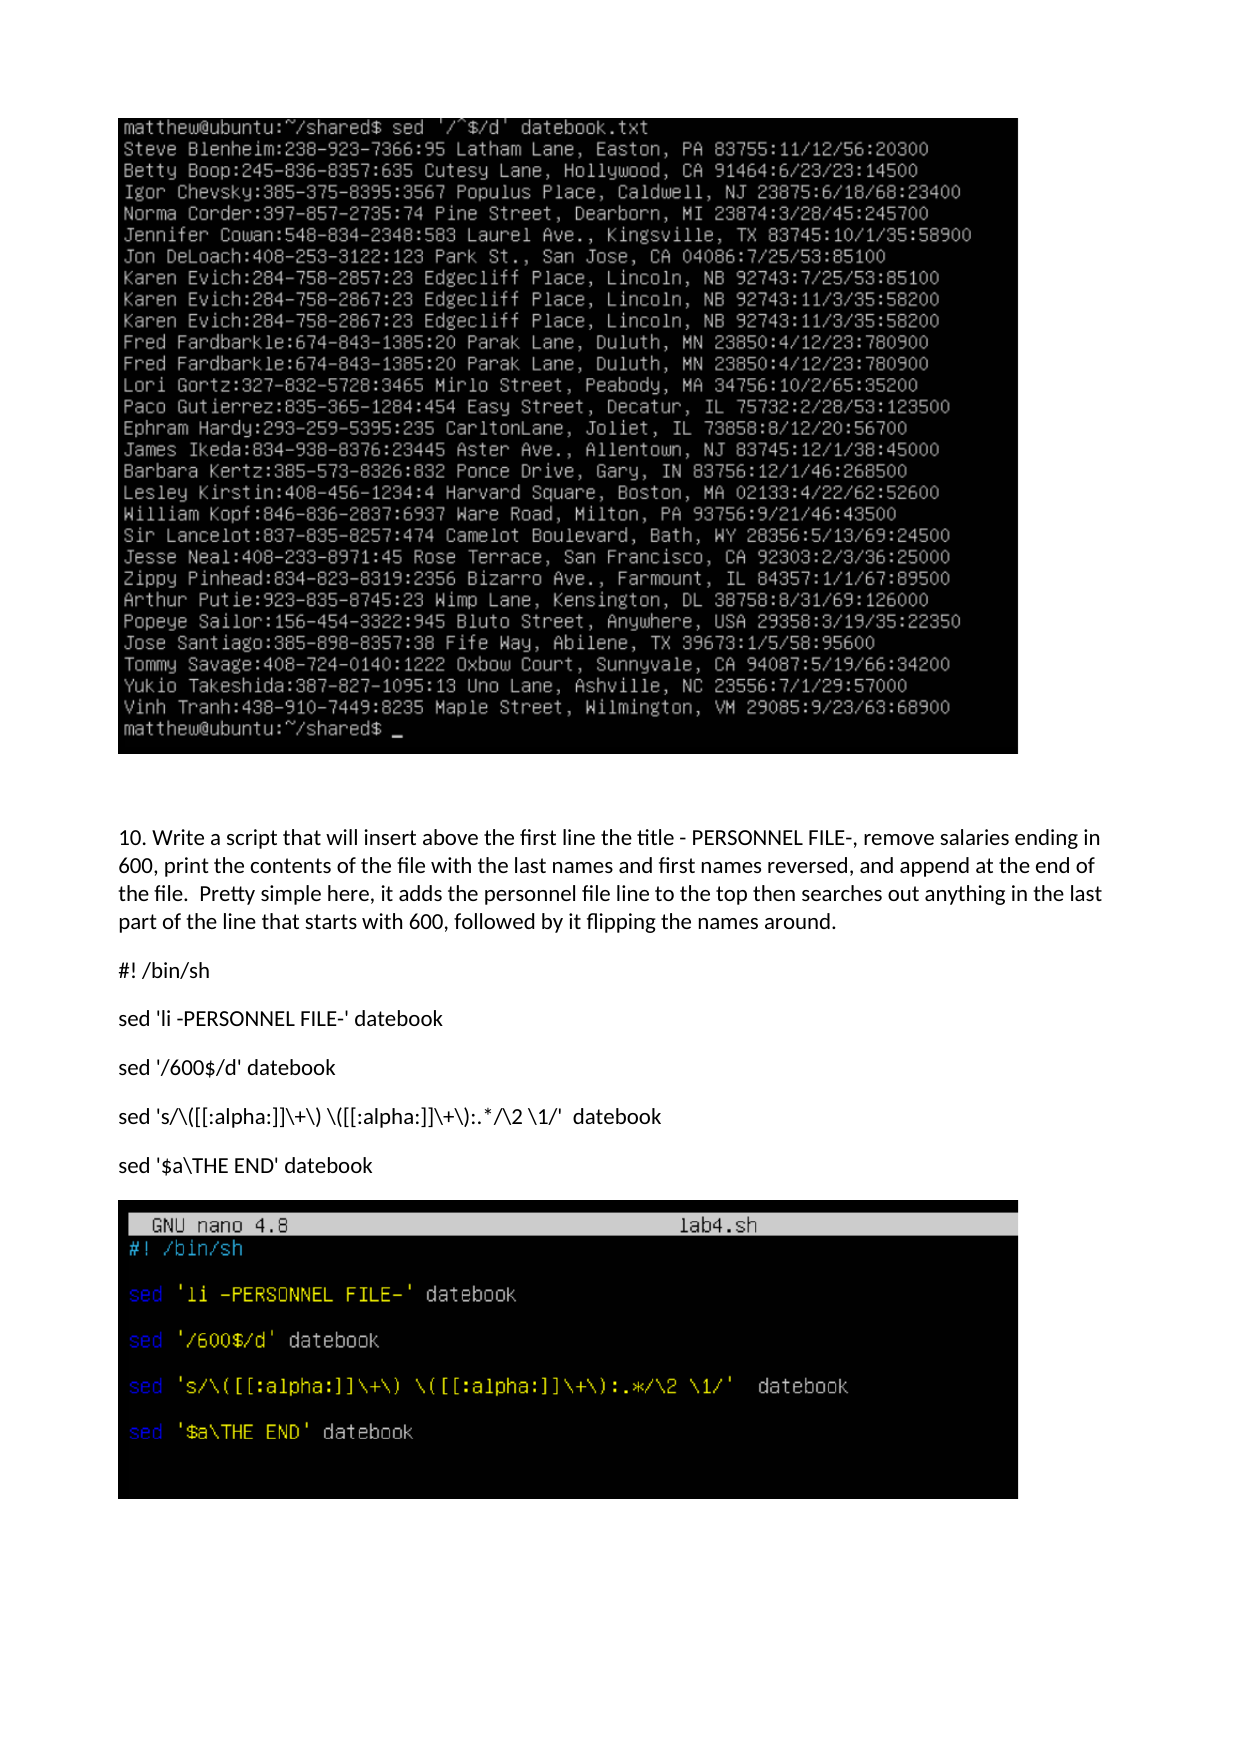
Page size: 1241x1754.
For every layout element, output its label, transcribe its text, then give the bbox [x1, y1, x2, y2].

text sed '/600$/d' datebook [118, 1053, 1122, 1081]
text 10. Write a script that will insert above the first line the title - PERSONNEL FILE-, remove salaries ending in 600, print the contents of the file with the last names and first names reversed, and append at the end of the file. Pretty simple here, it adds the personnel file line to the top then searches out anything in the last part of the line that starts with 600, followed by it flipping the names around. [118, 823, 1122, 935]
text sed 's/\([[:alpha:]]\+\) \([[:alpha:]]\+\):.*/\2 \1/' datebook [118, 1102, 1122, 1130]
text sed 'li -PERSONNEL FILE-' datebook [118, 1004, 1122, 1033]
text #! /bin/sh [118, 956, 1122, 984]
text sed '$a\THE END' datebook [118, 1151, 1122, 1179]
